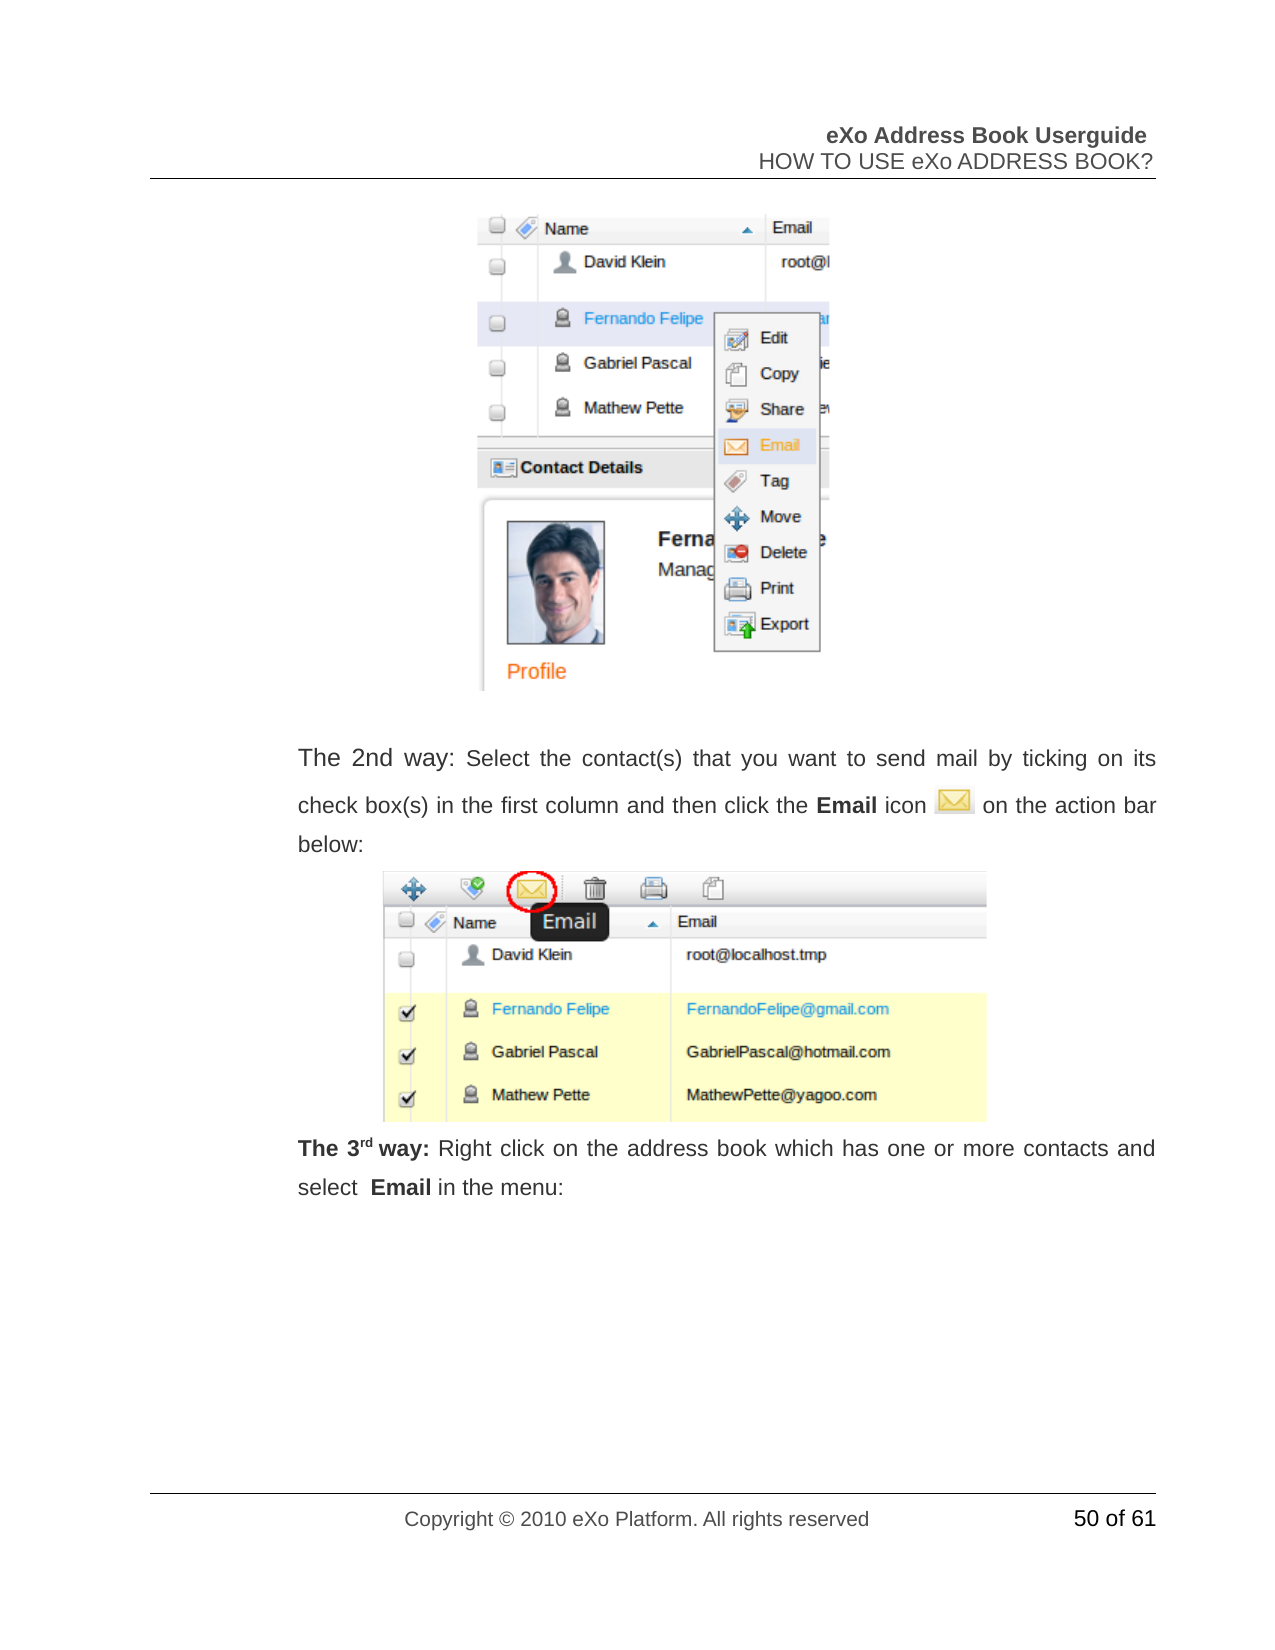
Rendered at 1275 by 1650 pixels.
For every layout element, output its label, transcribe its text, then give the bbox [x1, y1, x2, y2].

text The 3rd way: Right click on the address book which has one or more contacts and select Email in the menu: [298, 1135, 1156, 1201]
picture [382, 871, 987, 1122]
text The 2nd way: Select the contact(s) that you want to send mail by ticking on its check box(s) in the first column and then click the Email icon on the action bar below: [298, 743, 1156, 858]
picture [477, 214, 830, 691]
picture [934, 785, 975, 814]
